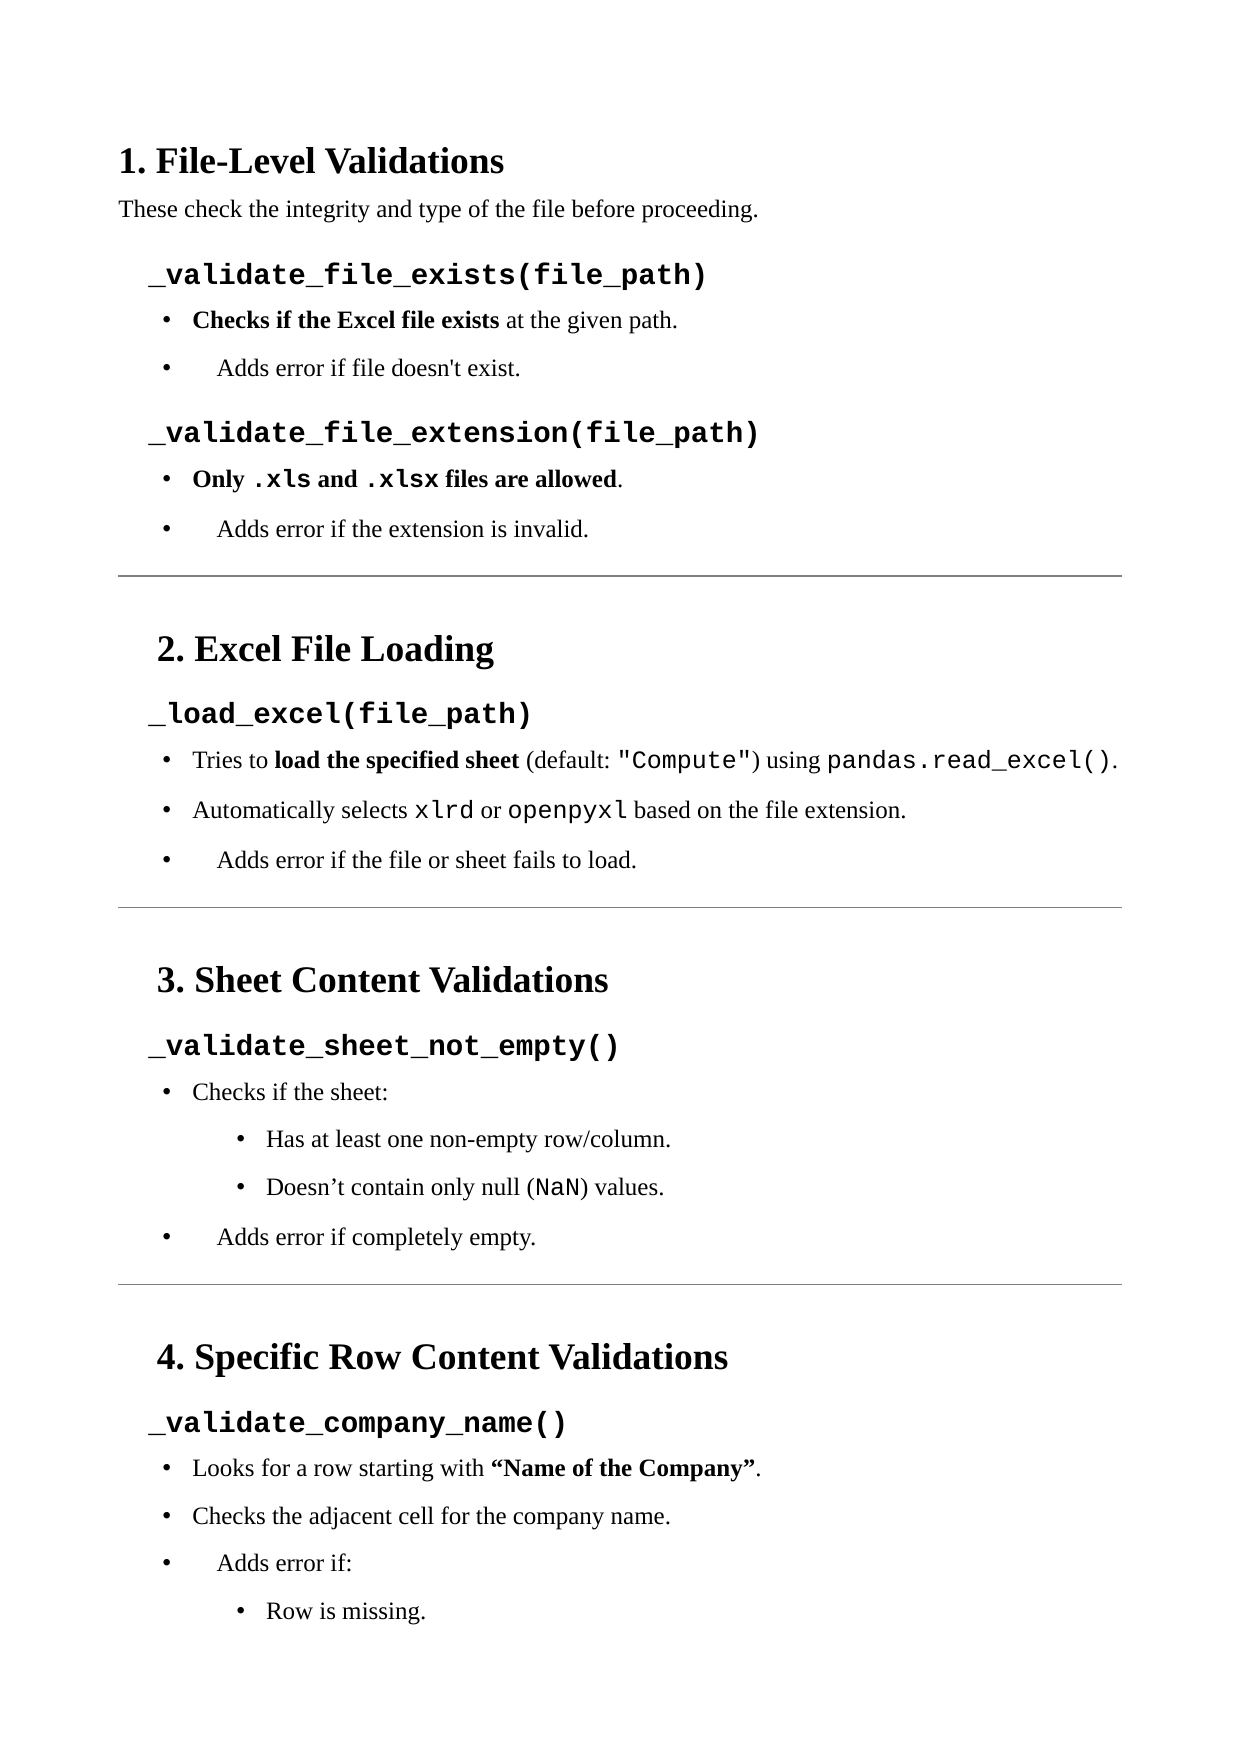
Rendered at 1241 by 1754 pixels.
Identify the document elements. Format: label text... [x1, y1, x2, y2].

list Only .xls and .xlsx files are allowed. [162, 464, 1122, 494]
list Checks if the sheet: [162, 1077, 1122, 1105]
subtitle ✅ 3. Sheet Content Validations [118, 958, 1122, 1001]
list Has at least one non-empty row/column. [236, 1124, 1122, 1153]
list Checks if the Excel file exists at the given path. [162, 305, 1122, 334]
list ❌ Adds error if the file or sheet fails to load. [162, 845, 1122, 874]
subtitle 🔹 _validate_company_name() [118, 1405, 1122, 1441]
list Looks for a row starting with “Name of the Company”. [162, 1453, 1122, 1482]
list ❌ Adds error if completely empty. [162, 1222, 1122, 1251]
subtitle 🔹 _validate_file_exists(file_path) [118, 257, 1122, 293]
subtitle ✅ 4. Specific Row Content Validations [118, 1334, 1122, 1378]
list Checks the adjacent cell for the company name. [162, 1501, 1122, 1529]
list Doesn’t contain only null (NaN) values. [236, 1172, 1122, 1203]
subtitle 🔹 _load_excel(file_path) [118, 697, 1122, 733]
list ❌ Adds error if: [162, 1548, 1122, 1577]
list Tries to load the specified sheet (default: "Compute") using pandas.read_excel(). [162, 745, 1122, 776]
subtitle 1. File-Level Validations [118, 139, 1122, 182]
list ❌ Adds error if file doesn't exist. [162, 353, 1122, 382]
subtitle ✅ 2. Excel File Loading [118, 626, 1122, 669]
list Automatically selects xlrd or openpyxl based on the file extension. [162, 795, 1122, 826]
list Row is missing. [236, 1596, 1122, 1625]
subtitle 🔹 _validate_file_extension(file_path) [118, 415, 1122, 451]
text These check the integrity and type of the file before proceeding. [118, 194, 1122, 223]
list ❌ Adds error if the extension is invalid. [162, 514, 1122, 542]
subtitle 🔹 _validate_sheet_not_empty() [118, 1028, 1122, 1064]
